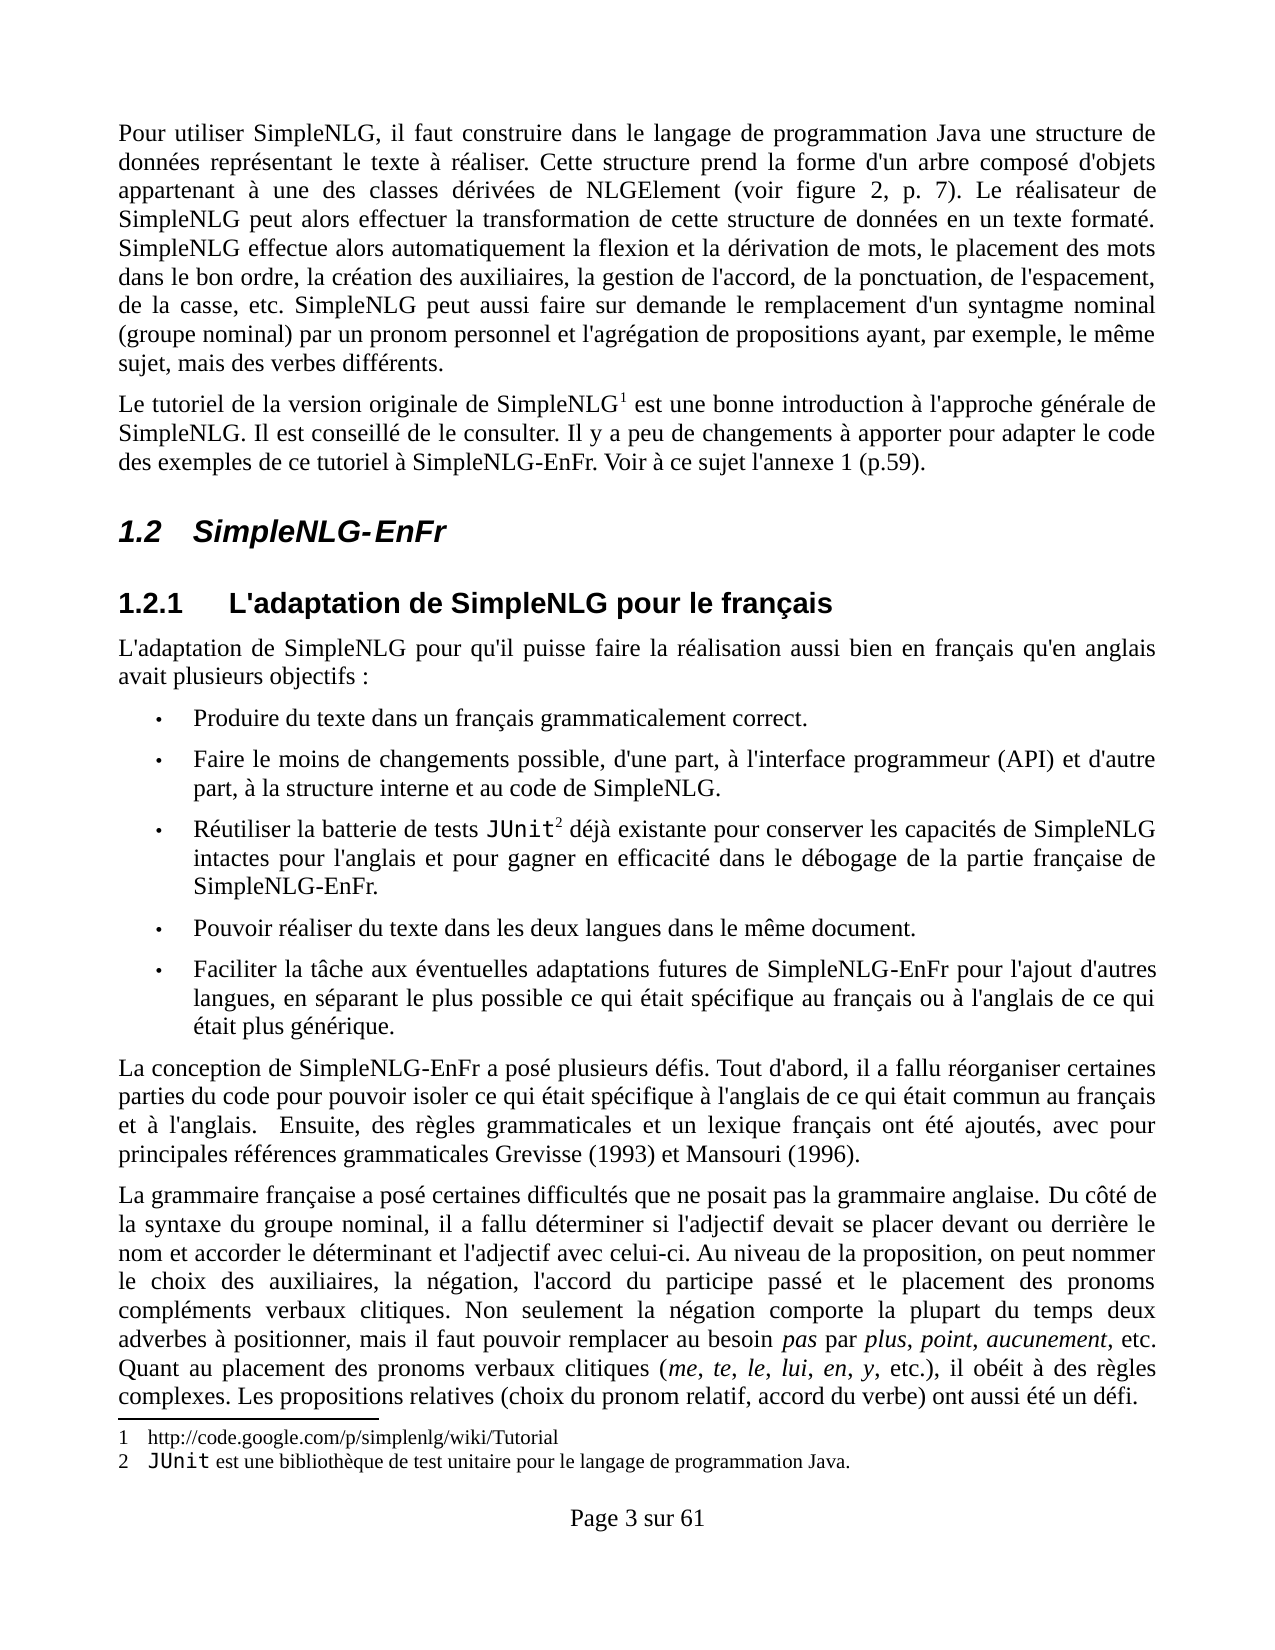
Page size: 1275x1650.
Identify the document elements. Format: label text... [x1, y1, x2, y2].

subtitle SimpleNLG‑EnFr [118, 513, 1157, 549]
list Faciliter la tâche aux éventuelles adaptations futures de SimpleNLG‑EnFr pour l'ajout d'autres langues, en séparant le plus possible ce qui était spécifique au français ou à l'anglais de ce qui était plus générique. [156, 954, 1157, 1040]
list Réutiliser la batterie de tests JUnit déjà existante pour conserver les capacités de SimpleNLG intactes pour l'anglais et pour gagner en efficacité dans le débogage de la partie française de SimpleNLG‑EnFr. [156, 814, 1157, 900]
text Le tutoriel de la version originale de SimpleNLG est une bonne introduction à l'approche générale de SimpleNLG. Il est conseillé de le consulter. Il y a peu de changements à apporter pour adapter le code des exemples de ce tutoriel à SimpleNLG‑EnFr. Voir à ce sujet l'annexe 1 (p.63). [118, 389, 1157, 476]
list JUnit est une bibliothèque de test unitaire pour le langage de programmation Java. [118, 1449, 1157, 1474]
text L'adaptation de SimpleNLG pour qu'il puisse faire la réalisation aussi bien en français qu'en anglais avait plusieurs objectifs : [118, 633, 1157, 690]
list Faire le moins de changements possible, d'une part, à l'interface programmeur (API) et d'autre part, à la structure interne et au code de SimpleNLG. [156, 744, 1157, 801]
text http://code.google.com/p/simplenlg/wiki/Tutorial [118, 1425, 1157, 1449]
text La conception de SimpleNLG‑EnFr a posé plusieurs défis. Tout d'abord, il a fallu réorganiser certaines parties du code pour pouvoir isoler ce qui était spécifique à l'anglais de ce qui était commun au français et à l'anglais. Ensuite, des règles grammaticales et un lexique français ont été ajoutés, avec pour principales références grammaticales Grevisse (1993) et Mansouri (1996). [118, 1053, 1157, 1168]
text La grammaire française a posé certaines difficultés que ne posait pas la grammaire anglaise. Du côté de la syntaxe du groupe nominal, il a fallu déterminer si l'adjectif devait se placer devant ou derrière le nom et accorder le déterminant et l'adjectif avec celui-ci. Au niveau de la proposition, on peut nommer le choix des auxiliaires, la négation, l'accord du participe passé et le placement des pronoms compléments verbaux clitiques. Non seulement la négation comporte la plupart du temps deux adverbes à positionner, mais il faut pouvoir remplacer au besoin pas par plus, point, aucunement, etc. Quant au placement des pronoms verbaux clitiques (me, te, le, lui, en, y, etc.), il obéit à des règles complexes. Les propositions relatives (choix du pronom relatif, accord du verbe) ont aussi été un défi. [118, 1180, 1157, 1410]
text Pour utiliser SimpleNLG, il faut construire dans le langage de programmation Java une structure de données représentant le texte à réaliser. Cette structure prend la forme d'un arbre composé d'objets appartenant à une des classes dérivées de NLGElement (voir figure 2, p. 7). Le réalisateur de SimpleNLG peut alors effectuer la transformation de cette structure de données en un texte formaté. SimpleNLG effectue alors automatiquement la flexion et la dérivation de mots, le placement des mots dans le bon ordre, la création des auxiliaires, la gestion de l'accord, de la ponctuation, de l'espacement, de la casse, etc. SimpleNLG peut aussi faire sur demande le remplacement d'un syntagme nominal (groupe nominal) par un pronom personnel et l'agrégation de propositions ayant, par exemple, le même sujet, mais des verbes différents. [118, 118, 1157, 377]
list Pouvoir réaliser du texte dans les deux langues dans le même document. [156, 913, 1157, 941]
list Produire du texte dans un français grammaticalement correct. [156, 703, 1157, 731]
subtitle L'adaptation de SimpleNLG pour le français [118, 587, 1157, 620]
